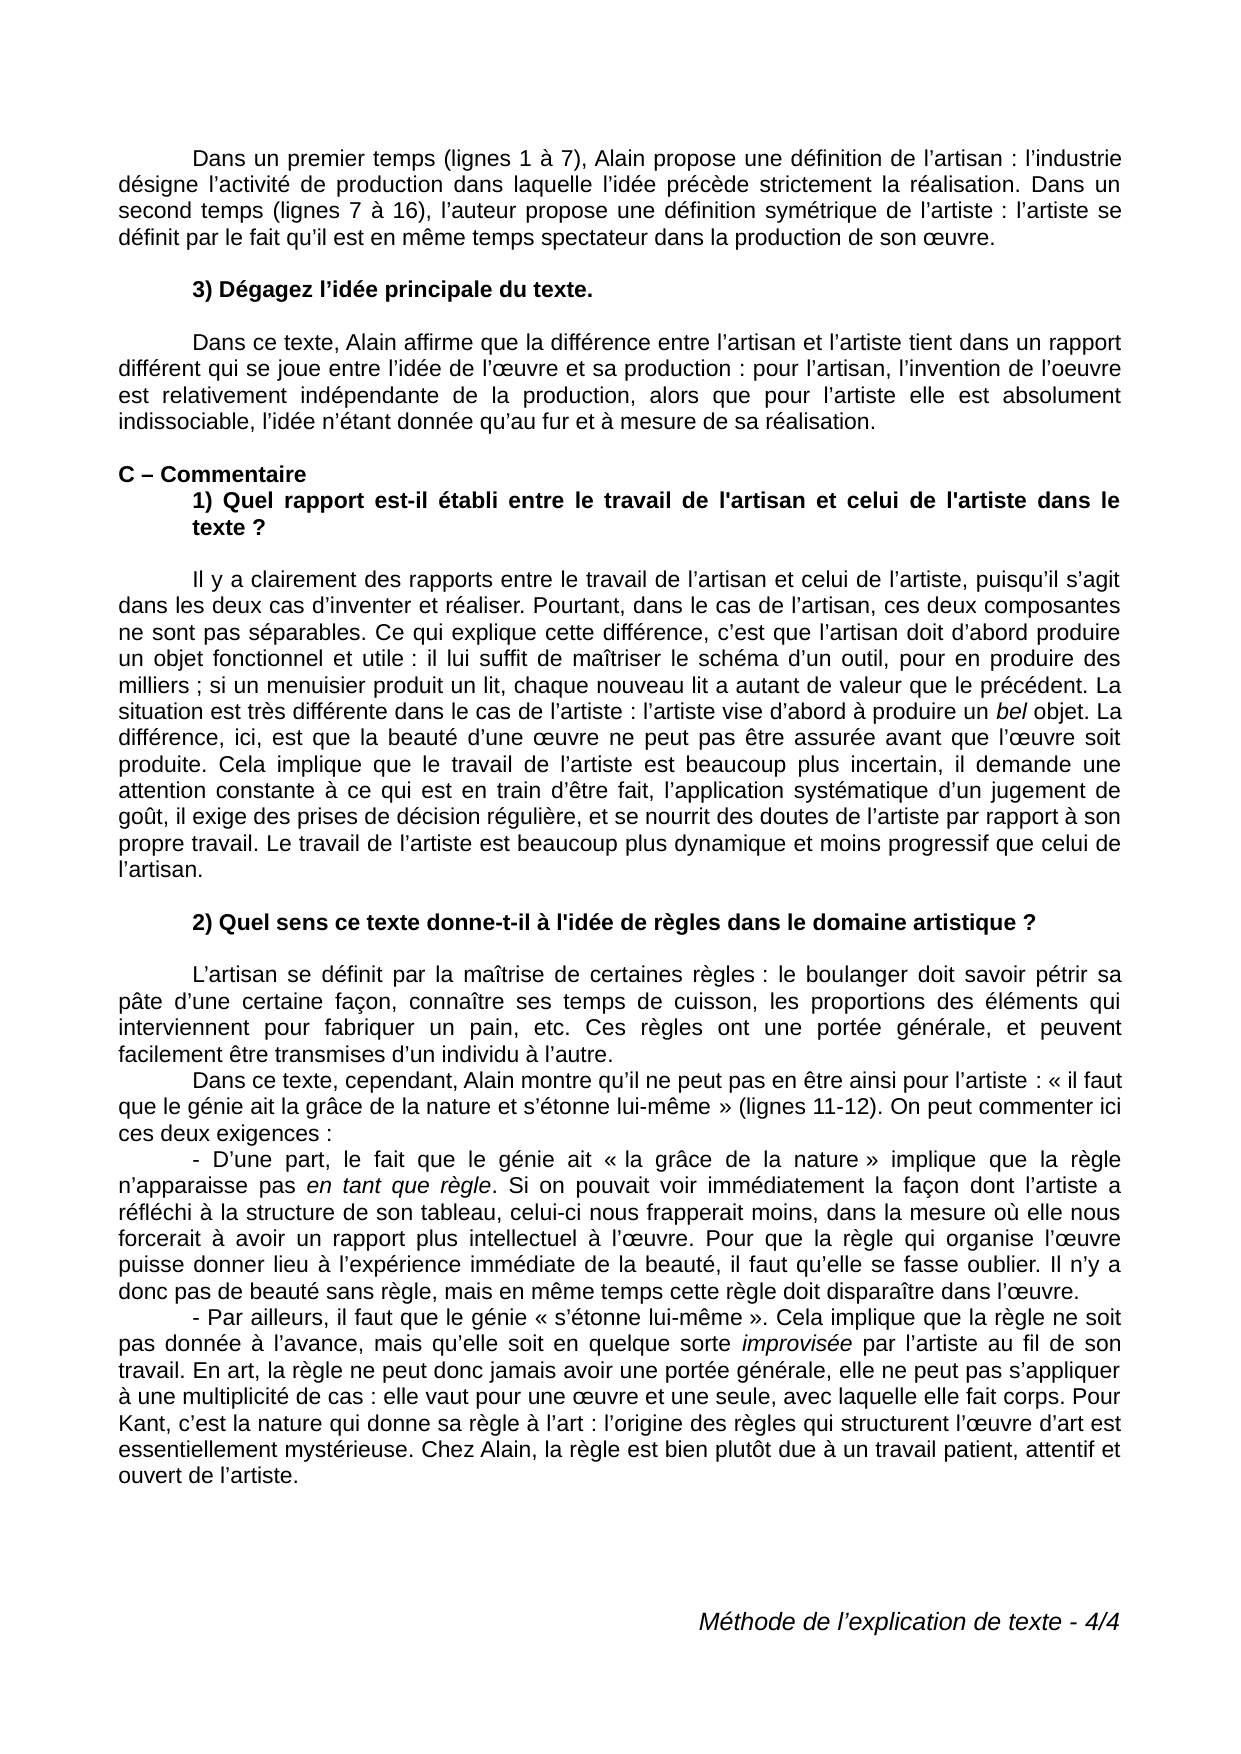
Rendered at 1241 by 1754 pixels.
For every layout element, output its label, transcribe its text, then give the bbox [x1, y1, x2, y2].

text L’artisan se définit par la maîtrise de certaines règles : le boulanger doit savoir pétrir sa pâte d’une certaine façon, connaître ses temps de cuisson, les proportions des éléments qui interviennent pour fabriquer un pain, etc. Ces règles ont une portée générale, et peuvent facilement être transmises d’un individu à l’autre. [118, 961, 1122, 1067]
text Dans un premier temps (lignes 1 à 7), Alain propose une définition de l’artisan : l’industrie désigne l’activité de production dans laquelle l’idée précède strictement la réalisation. Dans un second temps (lignes 7 à 16), l’auteur propose une définition symétrique de l’artiste : l’artiste se définit par le fait qu’il est en même temps spectateur dans la production de son œuvre. [118, 144, 1122, 250]
text 1) Quel rapport est-il établi entre le travail de l'artisan et celui de l'artiste dans le texte ? [192, 487, 1122, 540]
text C – Commentaire [118, 461, 1122, 487]
text 3) Dégagez l’idée principale du texte. [192, 276, 1122, 303]
text Dans ce texte, cependant, Alain montre qu’il ne peut pas en être ainsi pour l’artiste : « il faut que le génie ait la grâce de la nature et s’étonne lui-même » (lignes 11-12). On peut commenter ici ces deux exigences : [118, 1067, 1122, 1146]
text 2) Quel sens ce texte donne-t-il à l'idée de règles dans le domaine artistique ? [192, 909, 1122, 935]
text - D’une part, le fait que le génie ait « la grâce de la nature » implique que la règle n’apparaisse pas en tant que règle. Si on pouvait voir immédiatement la façon dont l’artiste a réfléchi à la structure de son tableau, celui-ci nous frapperait moins, dans la mesure où elle nous forcerait à avoir un rapport plus intellectuel à l’œuvre. Pour que la règle qui organise l’œuvre puisse donner lieu à l’expérience immédiate de la beauté, il faut qu’elle se fasse oublier. Il n’y a donc pas de beauté sans règle, mais en même temps cette règle doit disparaître dans l’œuvre. [118, 1146, 1122, 1304]
text Il y a clairement des rapports entre le travail de l’artisan et celui de l’artiste, puisqu’il s’agit dans les deux cas d’inventer et réaliser. Pourtant, dans le cas de l’artisan, ces deux composantes ne sont pas séparables. Ce qui explique cette différence, c’est que l’artisan doit d’abord produire un objet fonctionnel et utile : il lui suffit de maîtriser le schéma d’un outil, pour en produire des milliers ; si un menuisier produit un lit, chaque nouveau lit a autant de valeur que le précédent. La situation est très différente dans le cas de l’artiste : l’artiste vise d’abord à produire un bel objet. La différence, ici, est que la beauté d’une œuvre ne peut pas être assurée avant que l’œuvre soit produite. Cela implique que le travail de l’artiste est beaucoup plus incertain, il demande une attention constante à ce qui est en train d’être fait, l’application systématique d’un jugement de goût, il exige des prises de décision régulière, et se nourrit des doutes de l’artiste par rapport à son propre travail. Le travail de l’artiste est beaucoup plus dynamique et moins progressif que celui de l’artisan. [118, 566, 1122, 882]
text - Par ailleurs, il faut que le génie « s’étonne lui-même ». Cela implique que la règle ne soit pas donnée à l’avance, mais qu’elle soit en quelque sorte improvisée par l’artiste au fil de son travail. En art, la règle ne peut donc jamais avoir une portée générale, elle ne peut pas s’appliquer à une multiplicité de cas : elle vaut pour une œuvre et une seule, avec laquelle elle fait corps. Pour Kant, c’est la nature qui donne sa règle à l’art : l’origine des règles qui structurent l’œuvre d’art est essentiellement mystérieuse. Chez Alain, la règle est bien plutôt due à un travail patient, attentif et ouvert de l’artiste. [118, 1304, 1122, 1488]
text Dans ce texte, Alain affirme que la différence entre l’artisan et l’artiste tient dans un rapport différent qui se joue entre l’idée de l’œuvre et sa production : pour l’artisan, l’invention de l’oeuvre est relativement indépendante de la production, alors que pour l’artiste elle est absolument indissociable, l’idée n’étant donnée qu’au fur et à mesure de sa réalisation. [118, 329, 1122, 434]
